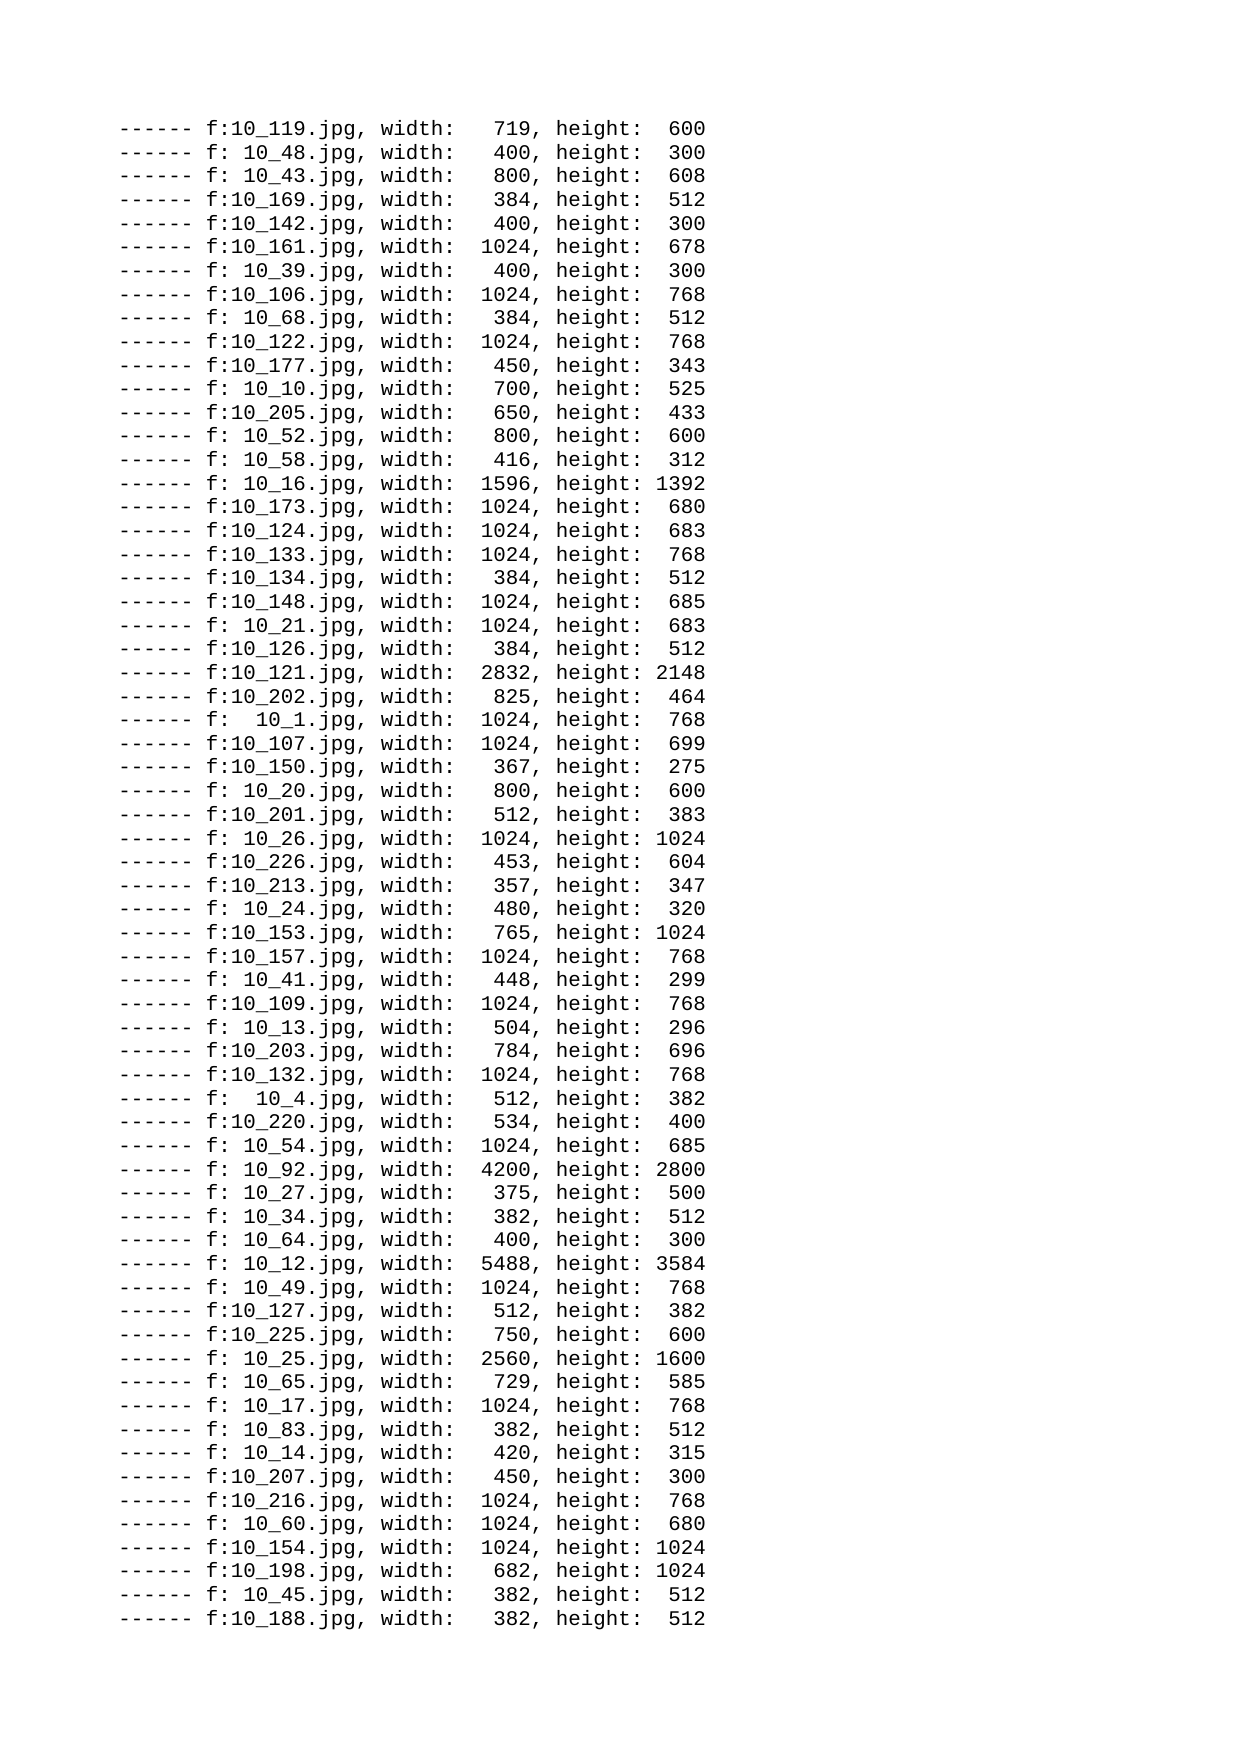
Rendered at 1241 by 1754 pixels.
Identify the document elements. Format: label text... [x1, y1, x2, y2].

text ------ f:10_213.jpg, width: 357, height: 347 [118, 875, 1122, 898]
text ------ f:10_122.jpg, width: 1024, height: 768 [118, 331, 1122, 354]
text ------ f: 10_10.jpg, width: 700, height: 525 [118, 378, 1122, 402]
text ------ f:10_188.jpg, width: 382, height: 512 [118, 1608, 1122, 1631]
text ------ f: 10_16.jpg, width: 1596, height: 1392 [118, 473, 1122, 496]
text ------ f:10_203.jpg, width: 784, height: 696 [118, 1040, 1122, 1064]
text ------ f:10_177.jpg, width: 450, height: 343 [118, 354, 1122, 378]
text ------ f: 10_34.jpg, width: 382, height: 512 [118, 1206, 1122, 1229]
text ------ f:10_157.jpg, width: 1024, height: 768 [118, 946, 1122, 969]
text ------ f: 10_14.jpg, width: 420, height: 315 [118, 1442, 1122, 1466]
text ------ f: 10_65.jpg, width: 729, height: 585 [118, 1371, 1122, 1395]
text ------ f: 10_68.jpg, width: 384, height: 512 [118, 307, 1122, 331]
text ------ f:10_226.jpg, width: 453, height: 604 [118, 851, 1122, 875]
text ------ f:10_133.jpg, width: 1024, height: 768 [118, 544, 1122, 567]
text ------ f:10_107.jpg, width: 1024, height: 699 [118, 733, 1122, 757]
text ------ f: 10_45.jpg, width: 382, height: 512 [118, 1584, 1122, 1608]
text ------ f: 10_13.jpg, width: 504, height: 296 [118, 1017, 1122, 1040]
text ------ f: 10_41.jpg, width: 448, height: 299 [118, 969, 1122, 993]
text ------ f: 10_54.jpg, width: 1024, height: 685 [118, 1135, 1122, 1158]
text ------ f: 10_12.jpg, width: 5488, height: 3584 [118, 1253, 1122, 1277]
text ------ f: 10_52.jpg, width: 800, height: 600 [118, 426, 1122, 449]
text ------ f:10_121.jpg, width: 2832, height: 2148 [118, 662, 1122, 686]
text ------ f: 10_1.jpg, width: 1024, height: 768 [118, 709, 1122, 733]
text ------ f:10_150.jpg, width: 367, height: 275 [118, 757, 1122, 780]
text ------ f: 10_58.jpg, width: 416, height: 312 [118, 449, 1122, 473]
text ------ f: 10_83.jpg, width: 382, height: 512 [118, 1419, 1122, 1442]
text ------ f:10_225.jpg, width: 750, height: 600 [118, 1324, 1122, 1348]
text ------ f:10_142.jpg, width: 400, height: 300 [118, 213, 1122, 236]
text ------ f:10_106.jpg, width: 1024, height: 768 [118, 284, 1122, 307]
text ------ f: 10_64.jpg, width: 400, height: 300 [118, 1229, 1122, 1253]
text ------ f: 10_4.jpg, width: 512, height: 382 [118, 1088, 1122, 1111]
text ------ f: 10_26.jpg, width: 1024, height: 1024 [118, 827, 1122, 851]
text ------ f:10_109.jpg, width: 1024, height: 768 [118, 993, 1122, 1017]
text ------ f:10_134.jpg, width: 384, height: 512 [118, 567, 1122, 591]
text ------ f: 10_25.jpg, width: 2560, height: 1600 [118, 1348, 1122, 1371]
text ------ f:10_202.jpg, width: 825, height: 464 [118, 686, 1122, 709]
text ------ f:10_201.jpg, width: 512, height: 383 [118, 804, 1122, 827]
text ------ f:10_126.jpg, width: 384, height: 512 [118, 638, 1122, 662]
text ------ f: 10_21.jpg, width: 1024, height: 683 [118, 615, 1122, 638]
text ------ f:10_220.jpg, width: 534, height: 400 [118, 1111, 1122, 1135]
text ------ f:10_148.jpg, width: 1024, height: 685 [118, 591, 1122, 615]
text ------ f: 10_48.jpg, width: 400, height: 300 [118, 142, 1122, 165]
text ------ f:10_132.jpg, width: 1024, height: 768 [118, 1064, 1122, 1088]
text ------ f:10_161.jpg, width: 1024, height: 678 [118, 236, 1122, 260]
text ------ f: 10_39.jpg, width: 400, height: 300 [118, 260, 1122, 284]
text ------ f:10_154.jpg, width: 1024, height: 1024 [118, 1537, 1122, 1561]
text ------ f: 10_43.jpg, width: 800, height: 608 [118, 165, 1122, 189]
text ------ f:10_124.jpg, width: 1024, height: 683 [118, 520, 1122, 544]
text ------ f:10_153.jpg, width: 765, height: 1024 [118, 922, 1122, 946]
text ------ f: 10_27.jpg, width: 375, height: 500 [118, 1182, 1122, 1206]
text ------ f:10_205.jpg, width: 650, height: 433 [118, 402, 1122, 426]
text ------ f:10_119.jpg, width: 719, height: 600 [118, 118, 1122, 142]
text ------ f: 10_24.jpg, width: 480, height: 320 [118, 898, 1122, 922]
text ------ f:10_173.jpg, width: 1024, height: 680 [118, 496, 1122, 520]
text ------ f: 10_60.jpg, width: 1024, height: 680 [118, 1513, 1122, 1537]
text ------ f: 10_92.jpg, width: 4200, height: 2800 [118, 1158, 1122, 1182]
text ------ f:10_216.jpg, width: 1024, height: 768 [118, 1489, 1122, 1513]
text ------ f:10_198.jpg, width: 682, height: 1024 [118, 1561, 1122, 1584]
text ------ f: 10_17.jpg, width: 1024, height: 768 [118, 1395, 1122, 1419]
text ------ f:10_207.jpg, width: 450, height: 300 [118, 1466, 1122, 1489]
text ------ f:10_127.jpg, width: 512, height: 382 [118, 1300, 1122, 1324]
text ------ f:10_169.jpg, width: 384, height: 512 [118, 189, 1122, 213]
text ------ f: 10_20.jpg, width: 800, height: 600 [118, 780, 1122, 804]
text ------ f: 10_49.jpg, width: 1024, height: 768 [118, 1277, 1122, 1300]
